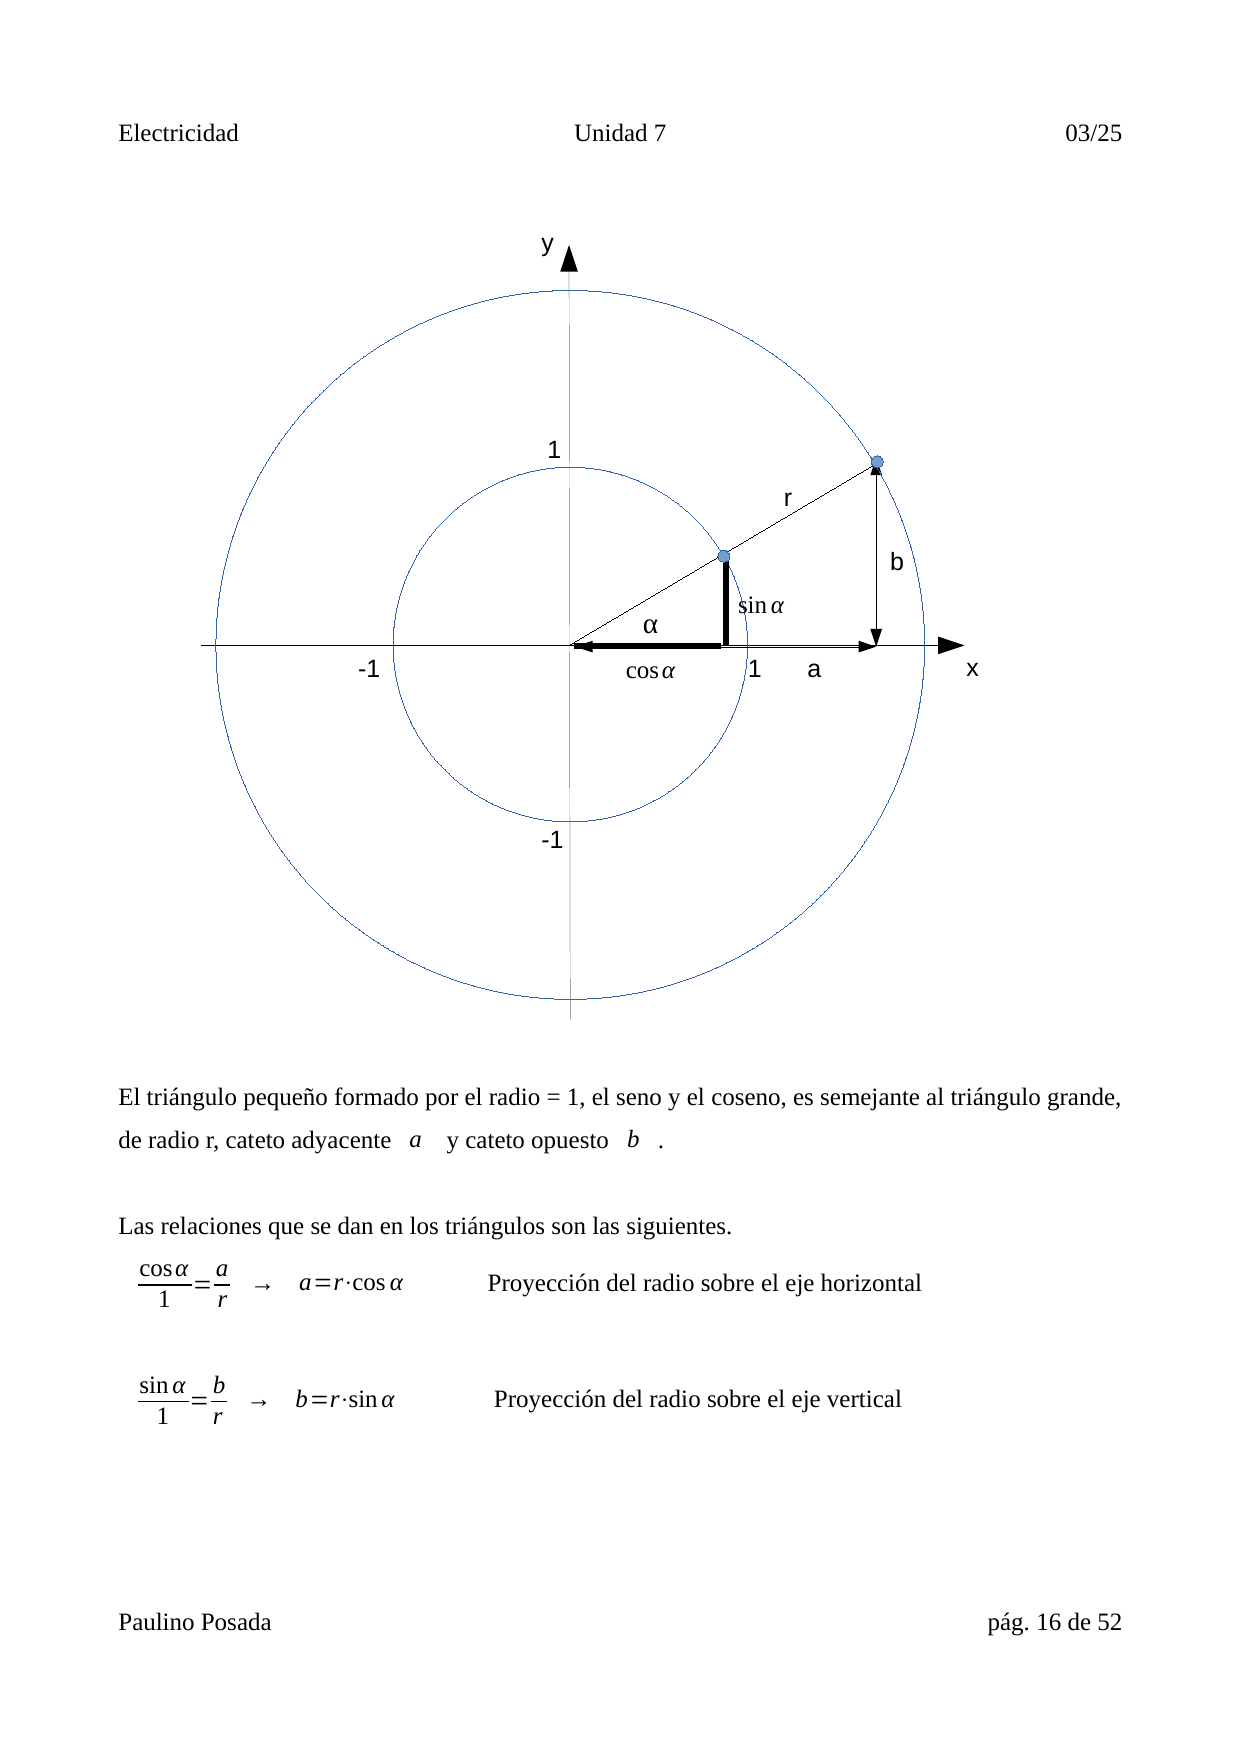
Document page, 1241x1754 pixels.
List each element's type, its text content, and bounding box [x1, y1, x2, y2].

text Las relaciones que se dan en los triángulos son las siguientes. [118, 1211, 1122, 1240]
text El triángulo pequeño formado por el radio = 1, el seno y el coseno, es semejante al triángulo grande, de radio r, cateto adyacente y cateto opuesto. [118, 1082, 1122, 1154]
text → Proyección del radio sobre el eje vertical [118, 1371, 1122, 1430]
text → Proyección del radio sobre el eje horizontal [118, 1254, 1122, 1314]
